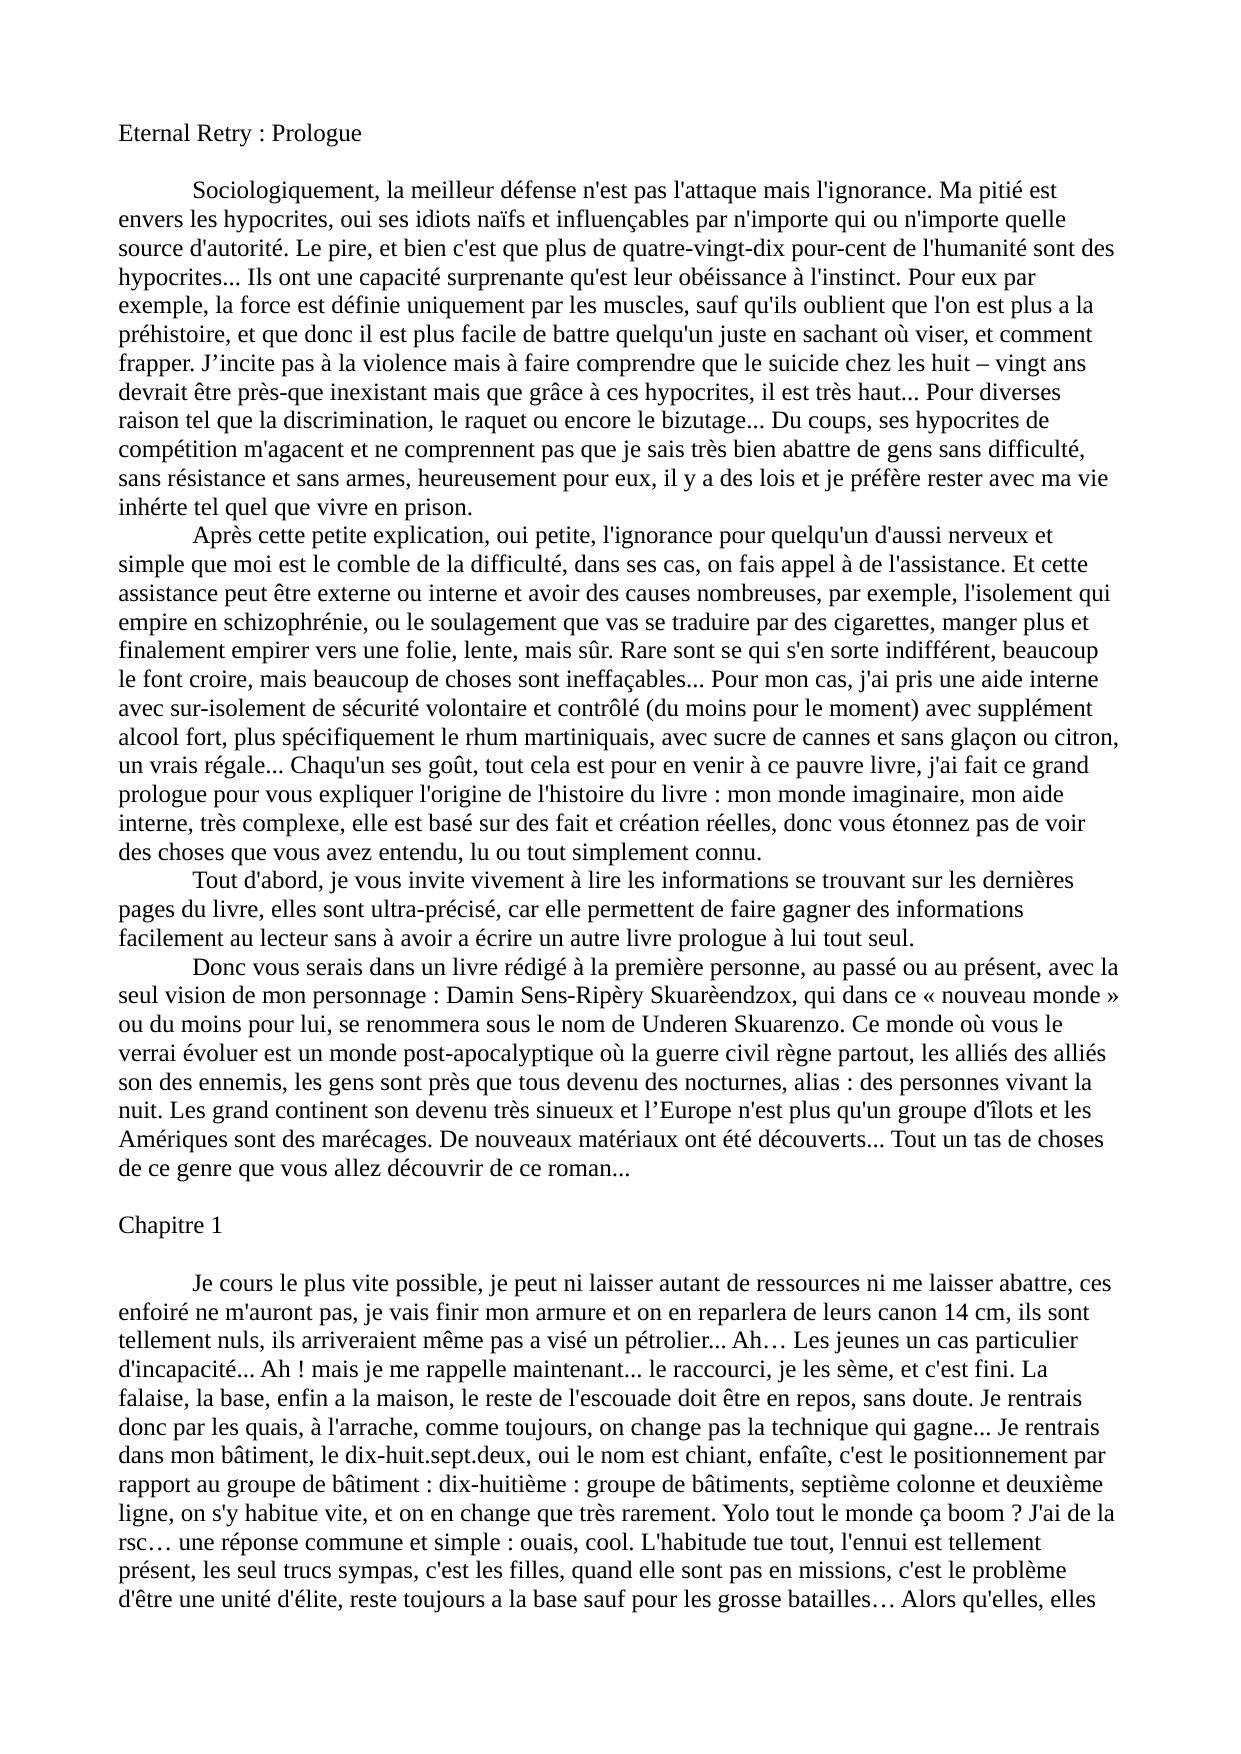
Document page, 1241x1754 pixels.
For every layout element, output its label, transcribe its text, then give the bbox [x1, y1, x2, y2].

text Chapitre 1 [118, 1211, 1122, 1239]
text Après cette petite explication, oui petite, l'ignorance pour quelqu'un d'aussi nerveux et simple que moi est le comble de la difficulté, dans ses cas, on fais appel à de l'assistance. Et cette assistance peut être externe ou interne et avoir des causes nombreuses, par exemple, l'isolement qui empire en schizophrénie, ou le soulagement que vas se traduire par des cigarettes, manger plus et finalement empirer vers une folie, lente, mais sûr. Rare sont se qui s'en sorte indifférent, beaucoup le font croire, mais beaucoup de choses sont ineffaçables... Pour mon cas, j'ai pris une aide interne avec sur-isolement de sécurité volontaire et contrôlé (du moins pour le moment) avec supplément alcool fort, plus spécifiquement le rhum martiniquais, avec sucre de cannes et sans glaçon ou citron, un vrais régale... Chaqu'un ses goût, tout cela est pour en venir à ce pauvre livre, j'ai fait ce grand prologue pour vous expliquer l'origine de l'histoire du livre : mon monde imaginaire, mon aide interne, très complexe, elle est basé sur des fait et création réelles, donc vous étonnez pas de voir des choses que vous avez entendu, lu ou tout simplement connu. [118, 521, 1122, 866]
text Eternal Retry : Prologue [118, 118, 1122, 147]
text Sociologiquement, la meilleur défense n'est pas l'attaque mais l'ignorance. Ma pitié est envers les hypocrites, oui ses idiots naïfs et influençables par n'importe qui ou n'importe quelle source d'autorité. Le pire, et bien c'est que plus de quatre-vingt-dix pour-cent de l'humanité sont des hypocrites... Ils ont une capacité surprenante qu'est leur obéissance à l'instinct. Pour eux par exemple, la force est définie uniquement par les muscles, sauf qu'ils oublient que l'on est plus a la préhistoire, et que donc il est plus facile de battre quelqu'un juste en sachant où viser, et comment frapper. J’incite pas à la violence mais à faire comprendre que le suicide chez les huit – vingt ans devrait être près-que inexistant mais que grâce à ces hypocrites, il est très haut... Pour diverses raison tel que la discrimination, le raquet ou encore le bizutage... Du coups, ses hypocrites de compétition m'agacent et ne comprennent pas que je sais très bien abattre de gens sans difficulté, sans résistance et sans armes, heureusement pour eux, il y a des lois et je préfère rester avec ma vie inhérte tel quel que vivre en prison. [118, 176, 1122, 521]
text Je cours le plus vite possible, je peut ni laisser autant de ressources ni me laisser abattre, ces enfoiré ne m'auront pas, je vais finir mon armure et on en reparlera de leurs canon 14 cm, ils sont tellement nuls, ils arriveraient même pas a visé un pétrolier... Ah… Les jeunes un cas particulier d'incapacité... Ah ! mais je me rappelle maintenant... le raccourci, je les sème, et c'est fini. La falaise, la base, enfin a la maison, le reste de l'escouade doit être en repos, sans doute. Je rentrais donc par les quais, à l'arrache, comme toujours, on change pas la technique qui gagne... Je rentrais dans mon bâtiment, le dix-huit.sept.deux, oui le nom est chiant, enfaîte, c'est le positionnement par rapport au groupe de bâtiment : dix-huitième : groupe de bâtiments, septième colonne et deuxième ligne, on s'y habitue vite, et on en change que très rarement. Yolo tout le monde ça boom ? J'ai de la rsc… une réponse commune et simple : ouais, cool. L'habitude tue tout, l'ennui est tellement présent, les seul trucs sympas, c'est les filles, quand elle sont pas en missions, c'est le problème d'être une unité d'élite, reste toujours a la base sauf pour les grosse batailles… Alors qu'elles, elles [118, 1268, 1122, 1613]
text Donc vous serais dans un livre rédigé à la première personne, au passé ou au présent, avec la seul vision de mon personnage : Damin Sens-Ripèry Skuarèendzox, qui dans ce « nouveau monde » ou du moins pour lui, se renommera sous le nom de Underen Skuarenzo. Ce monde où vous le verrai évoluer est un monde post-apocalyptique où la guerre civil règne partout, les alliés des alliés son des ennemis, les gens sont près que tous devenu des nocturnes, alias : des personnes vivant la nuit. Les grand continent son devenu très sinueux et l’Europe n'est plus qu'un groupe d'îlots et les Amériques sont des marécages. De nouveaux matériaux ont été découverts... Tout un tas de choses de ce genre que vous allez découvrir de ce roman... [118, 952, 1122, 1182]
text Tout d'abord, je vous invite vivement à lire les informations se trouvant sur les dernières pages du livre, elles sont ultra-précisé, car elle permettent de faire gagner des informations facilement au lecteur sans à avoir a écrire un autre livre prologue à lui tout seul. [118, 866, 1122, 952]
